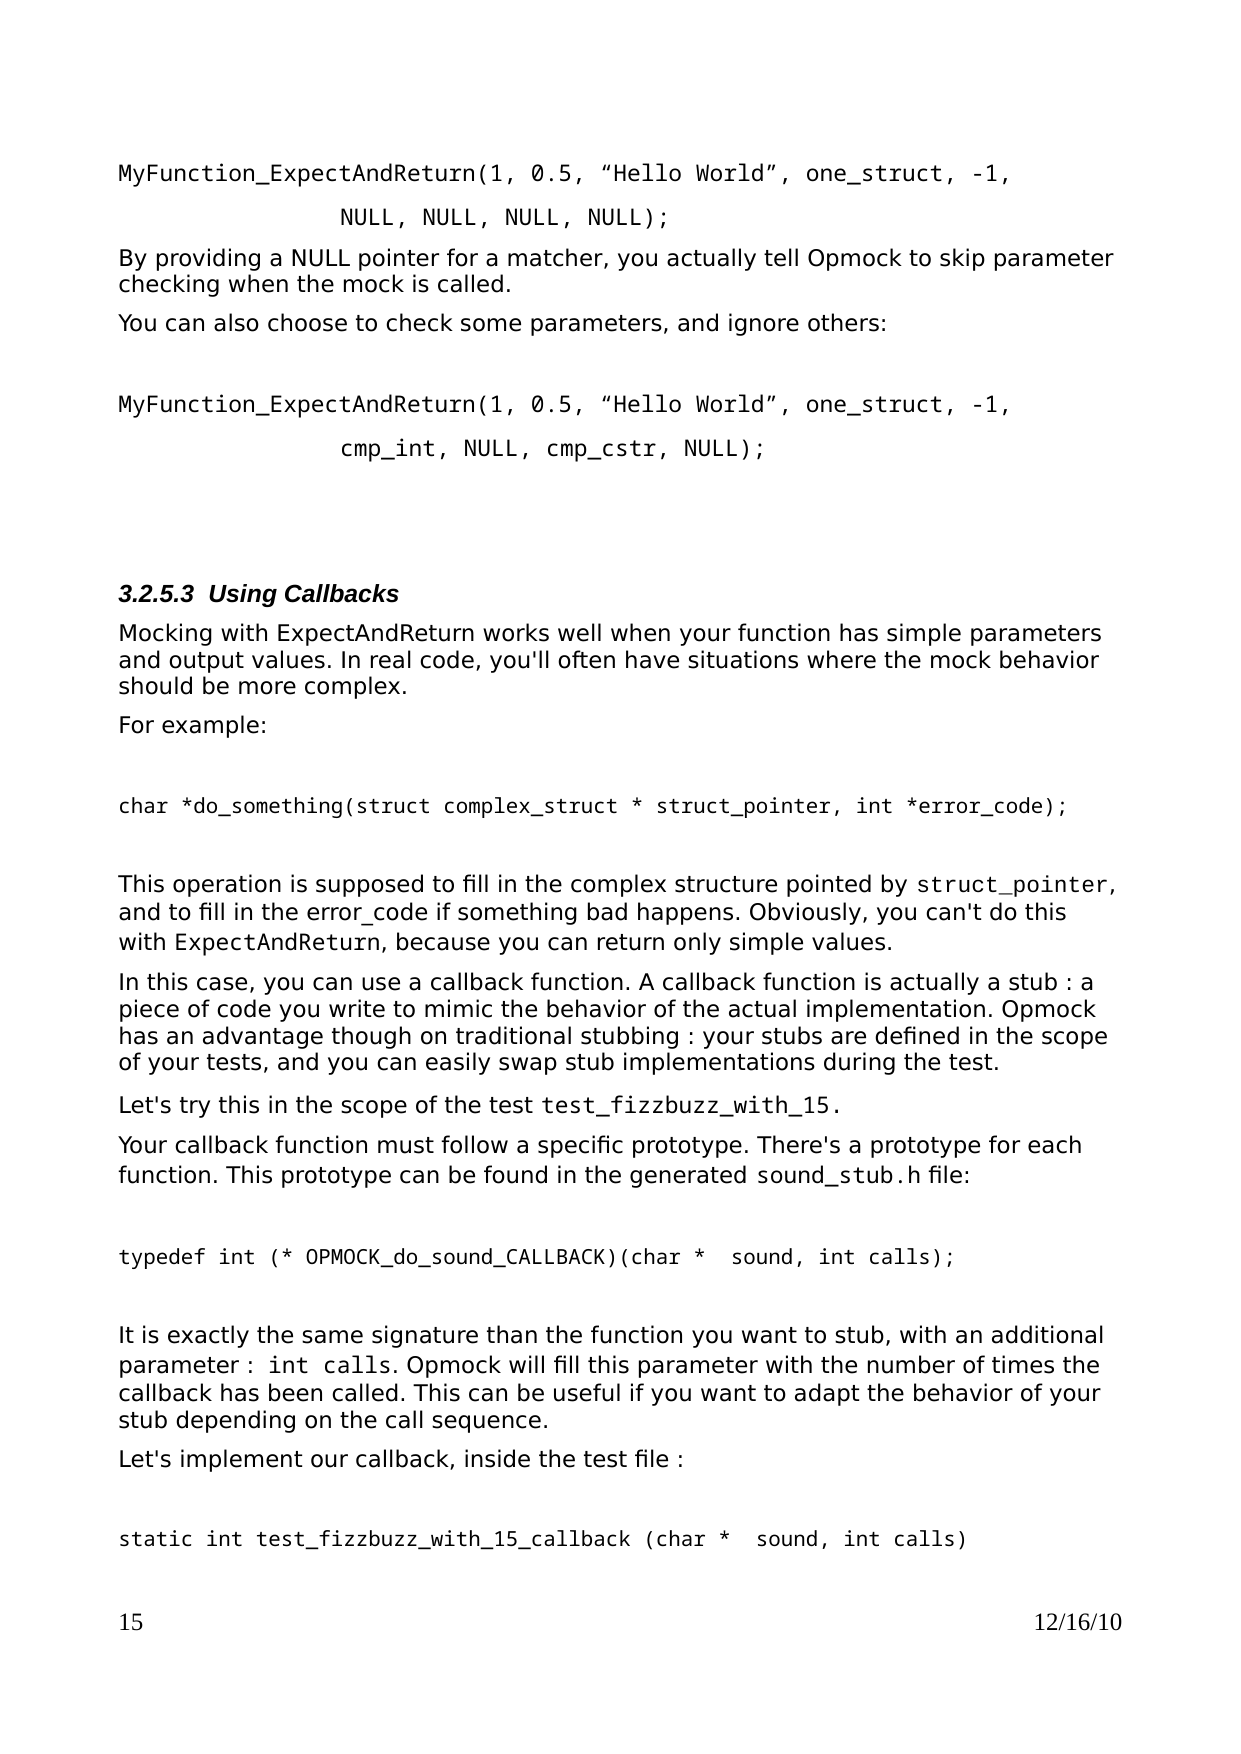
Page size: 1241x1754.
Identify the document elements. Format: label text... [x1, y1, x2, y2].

text cmp_int, NULL, cmp_cstr, NULL); [118, 432, 1122, 463]
text In this case, you can use a callback function. A callback function is actually a stub : a piece of code you write to mimic the behavior of the actual implementation. Opmock has an advantage though on traditional stubbing : your stubs are defined in the scope of your tests, and you can easily swap stub implementations during the test. [118, 969, 1122, 1076]
subtitle Using Callbacks [118, 579, 1122, 608]
text static int test_fizzbuzz_with_15_callback (char * sound, int calls) [118, 1524, 1122, 1553]
text It is exactly the same signature than the function you want to stub, with an additional parameter : int calls. Opmock will fill this parameter with the number of times the callback has been called. This can be useful if you want to adapt the behavior of your stub depending on the call sequence. [118, 1322, 1122, 1433]
text MyFunction_ExpectAndReturn(1, 0.5, “Hello World”, one_struct, -1, [118, 157, 1122, 188]
text char *do_something(struct complex_struct * struct_pointer, int *error_code); [118, 791, 1122, 819]
text Let's implement our callback, inside the test file : [118, 1446, 1122, 1473]
text For example: [118, 713, 1122, 739]
text By providing a NULL pointer for a matcher, you actually tell Opmock to skip parameter checking when the mock is called. [118, 245, 1122, 298]
text typedef int (* OPMOCK_do_sound_CALLBACK)(char * sound, int calls); [118, 1242, 1122, 1271]
text Mocking with ExpectAndReturn works well when your function has simple parameters and output values. In real code, you'll often have situations where the mock behavior should be more complex. [118, 620, 1122, 700]
text You can also choose to check some parameters, and ignore others: [118, 311, 1122, 337]
text This operation is supposed to fill in the complex structure pointed by struct_pointer, and to fill in the error_code if something bad happens. Obviously, you can't do this with ExpectAndReturn, because you can return only simple values. [118, 871, 1122, 957]
text MyFunction_ExpectAndReturn(1, 0.5, “Hello World”, one_struct, -1, [118, 388, 1122, 419]
text NULL, NULL, NULL, NULL); [118, 201, 1122, 232]
text Your callback function must follow a specific prototype. There's a prototype for each function. This prototype can be found in the generated sound_stub.h file: [118, 1133, 1122, 1191]
text Let's try this in the scope of the test test_fizzbuzz_with_15. [118, 1089, 1122, 1120]
